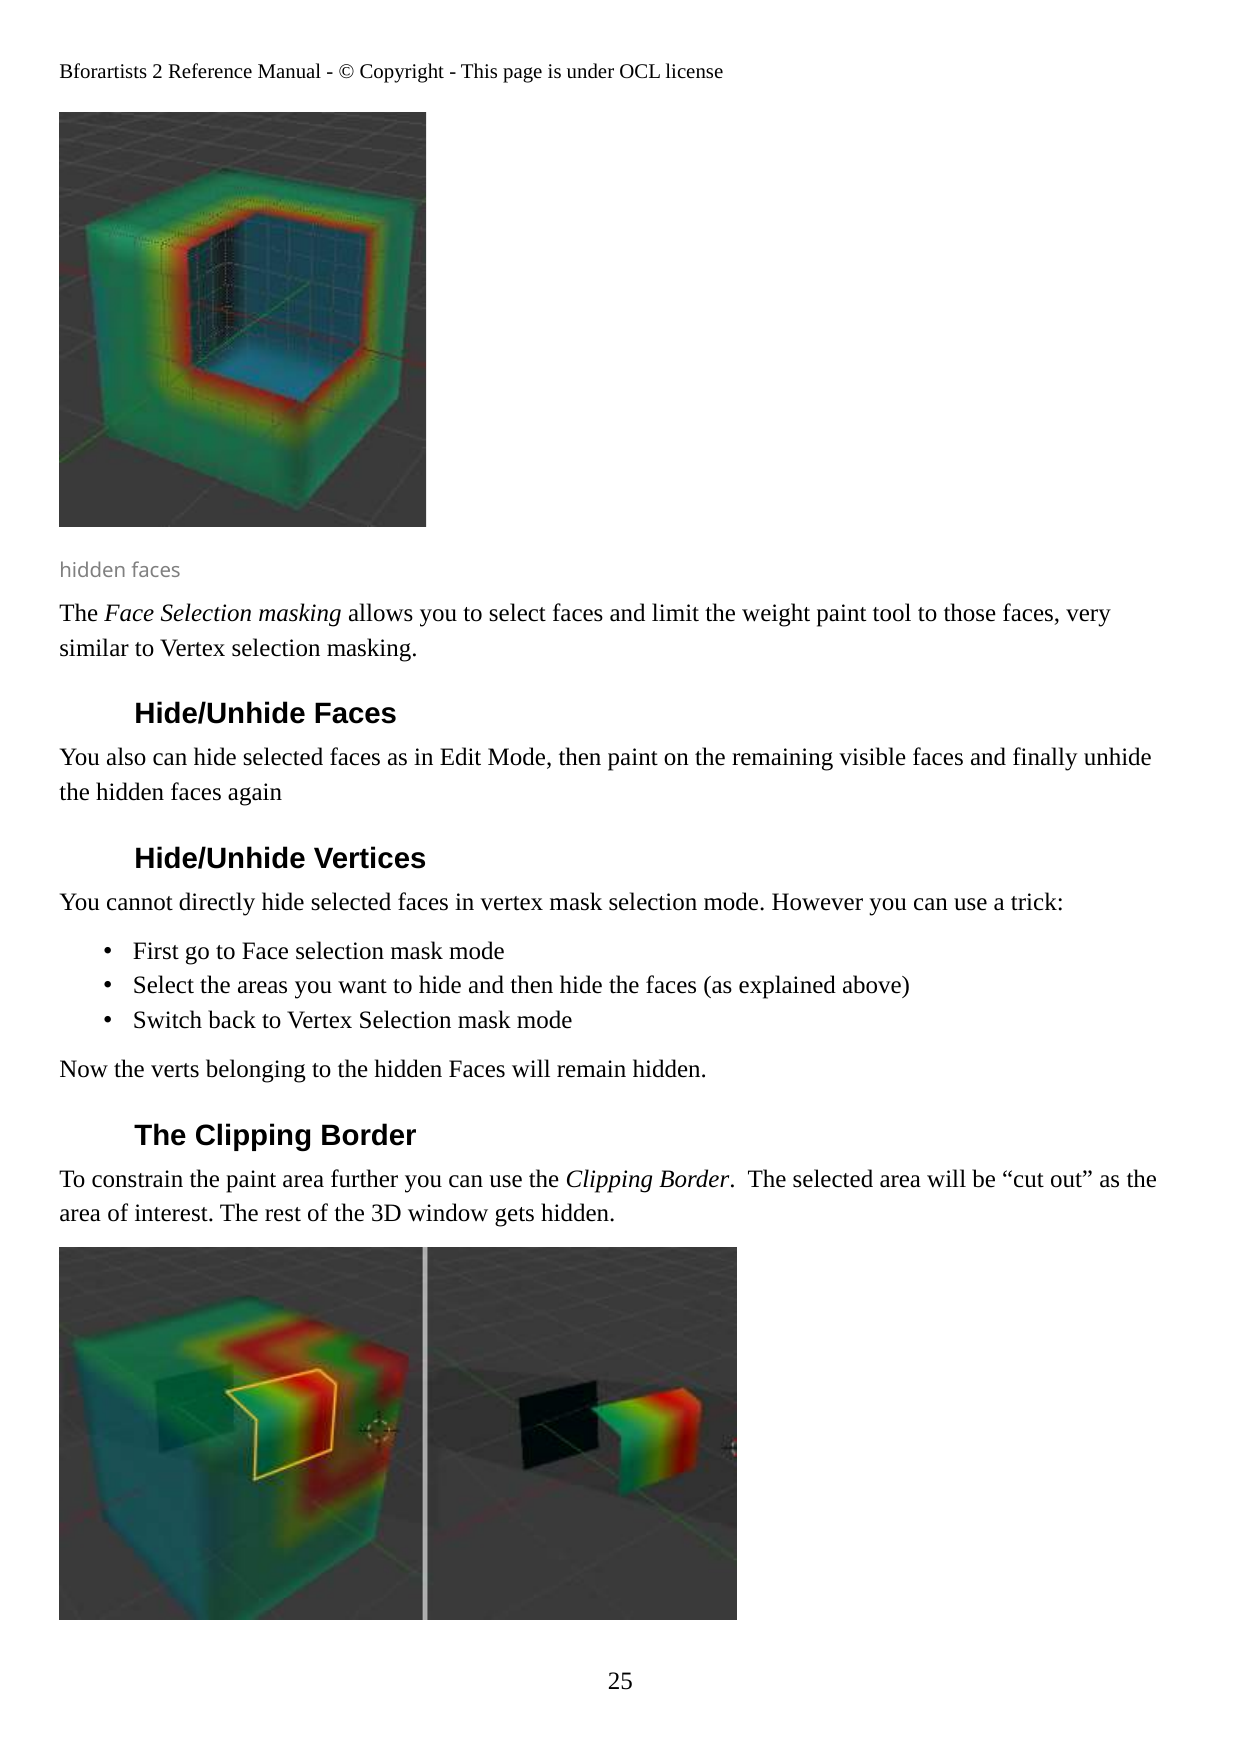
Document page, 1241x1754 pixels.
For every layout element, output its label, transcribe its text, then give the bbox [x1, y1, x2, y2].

text You cannot directly hide selected faces in vertex mask selection mode. However you can use a trick: [59, 887, 1181, 916]
subtitle The Clipping Border [59, 1118, 1181, 1151]
picture [59, 112, 427, 527]
list Switch back to Vertex Selection mask mode [103, 1005, 1181, 1034]
subtitle Hide/Unhide Faces [59, 696, 1181, 730]
text You also can hide selected faces as in Edit Mode, then paint on the remaining visible faces and finally unhide the hidden faces again [59, 742, 1181, 806]
list Select the areas you want to hide and then hide the faces (as explained above) [103, 970, 1181, 999]
subtitle Hide/Unhide Vertices [59, 841, 1181, 874]
text The Face Selection masking allows you to select faces and limit the weight paint tool to those faces, very similar to Vertex selection masking. [59, 598, 1181, 661]
text hidden faces [59, 552, 1181, 583]
picture [59, 1247, 737, 1620]
text To constrain the paint area further you can use the Clipping Border. The selected area will be “cut out” as the area of interest. The rest of the 3D window gets hidden. [59, 1164, 1181, 1227]
list First go to Face selection mask mode [103, 936, 1181, 965]
text Now the verts belonging to the hidden Faces will remain hidden. [59, 1054, 1181, 1083]
